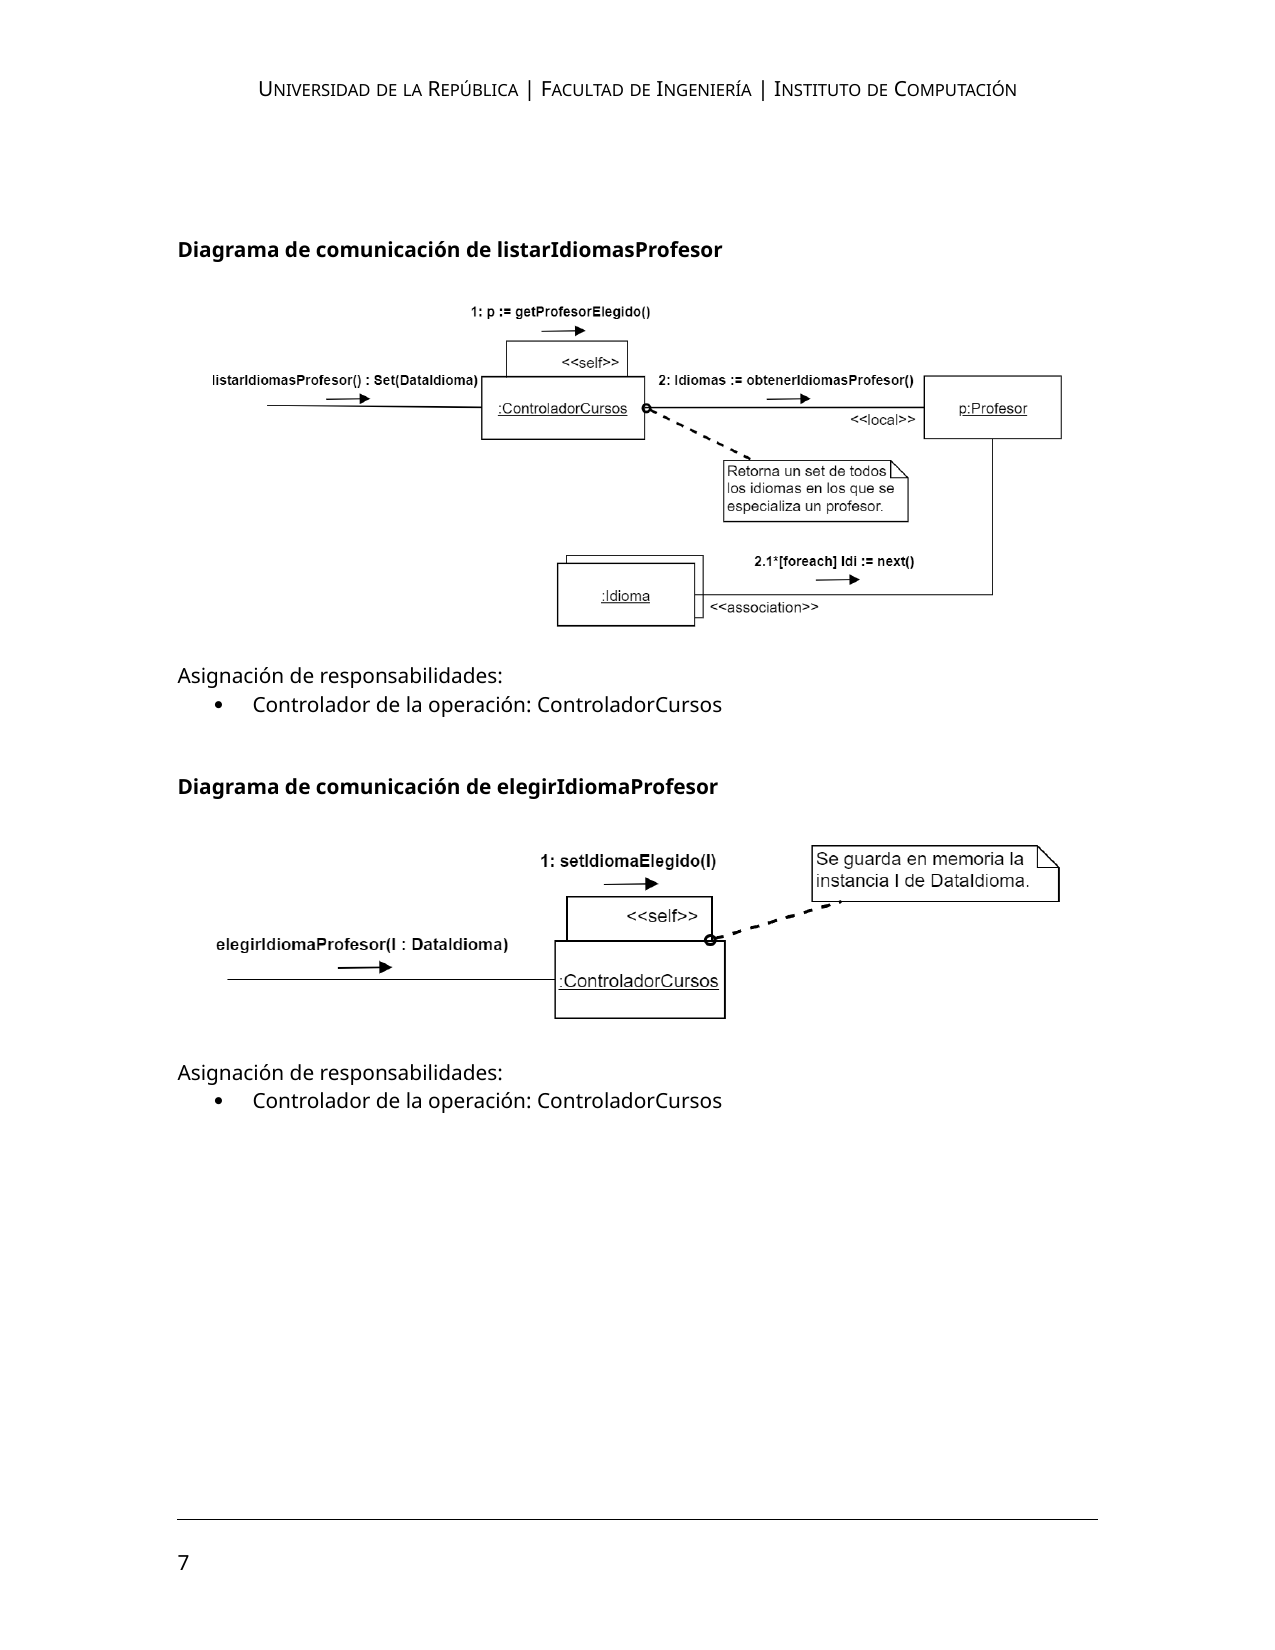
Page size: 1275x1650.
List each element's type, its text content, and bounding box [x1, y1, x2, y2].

subtitle Diagrama de comunicación de elegirIdiomaProfesor [177, 772, 1098, 800]
list Controlador de la operación: ControladorCursos [215, 1086, 1098, 1115]
subtitle Diagrama de comunicación de listarIdiomasProfesor [177, 235, 1098, 264]
text Asignación de responsabilidades: [177, 1058, 1098, 1086]
list Controlador de la operación: ControladorCursos [215, 690, 1098, 718]
text Asignación de responsabilidades: [177, 662, 1098, 690]
